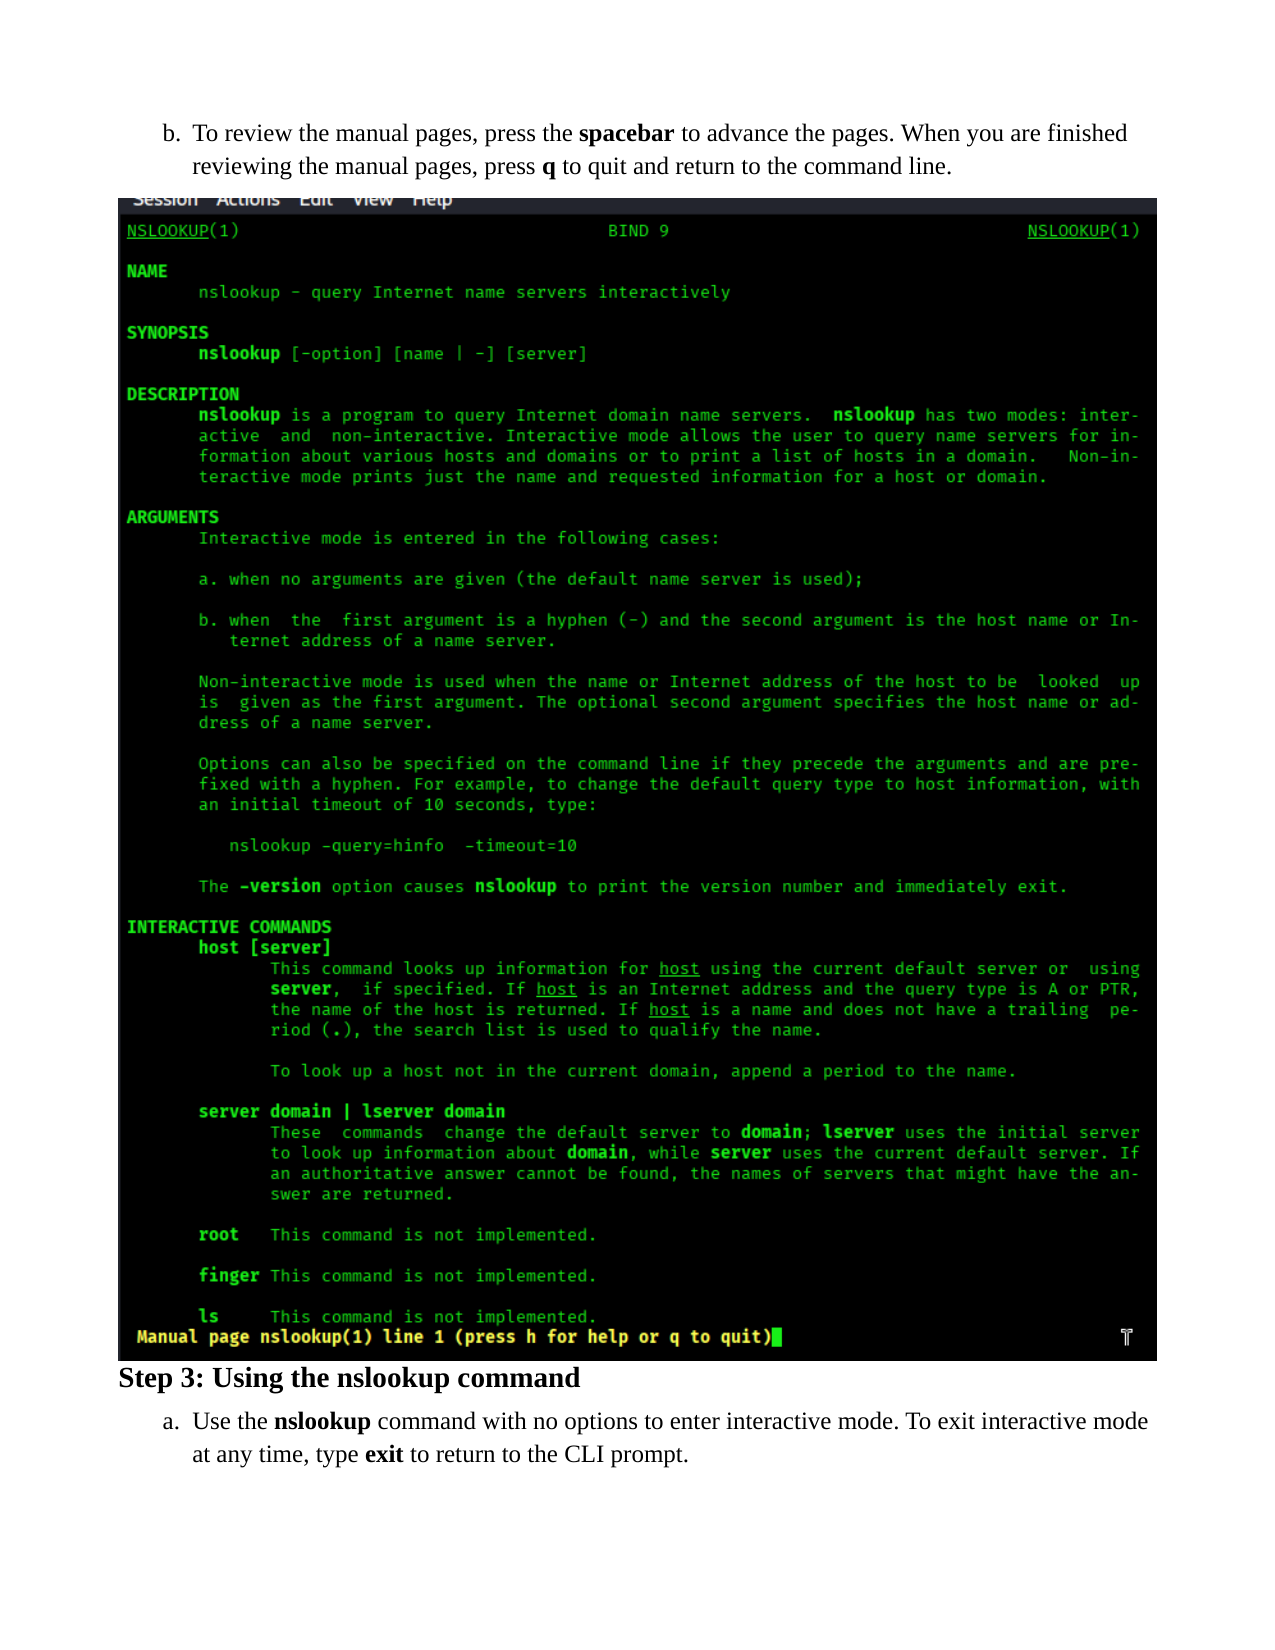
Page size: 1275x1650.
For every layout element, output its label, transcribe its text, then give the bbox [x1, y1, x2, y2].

list Use the nslookup command with no options to enter interactive mode. To exit interactive mode at any time, type exit to return to the CLI prompt. [162, 1406, 1157, 1468]
picture [118, 198, 1157, 1361]
subtitle Step 3: Using the nslookup command [118, 1361, 1157, 1394]
list To review the manual pages, press the spacebar to advance the pages. When you are finished reviewing the manual pages, press q to quit and return to the command line. [162, 118, 1157, 180]
